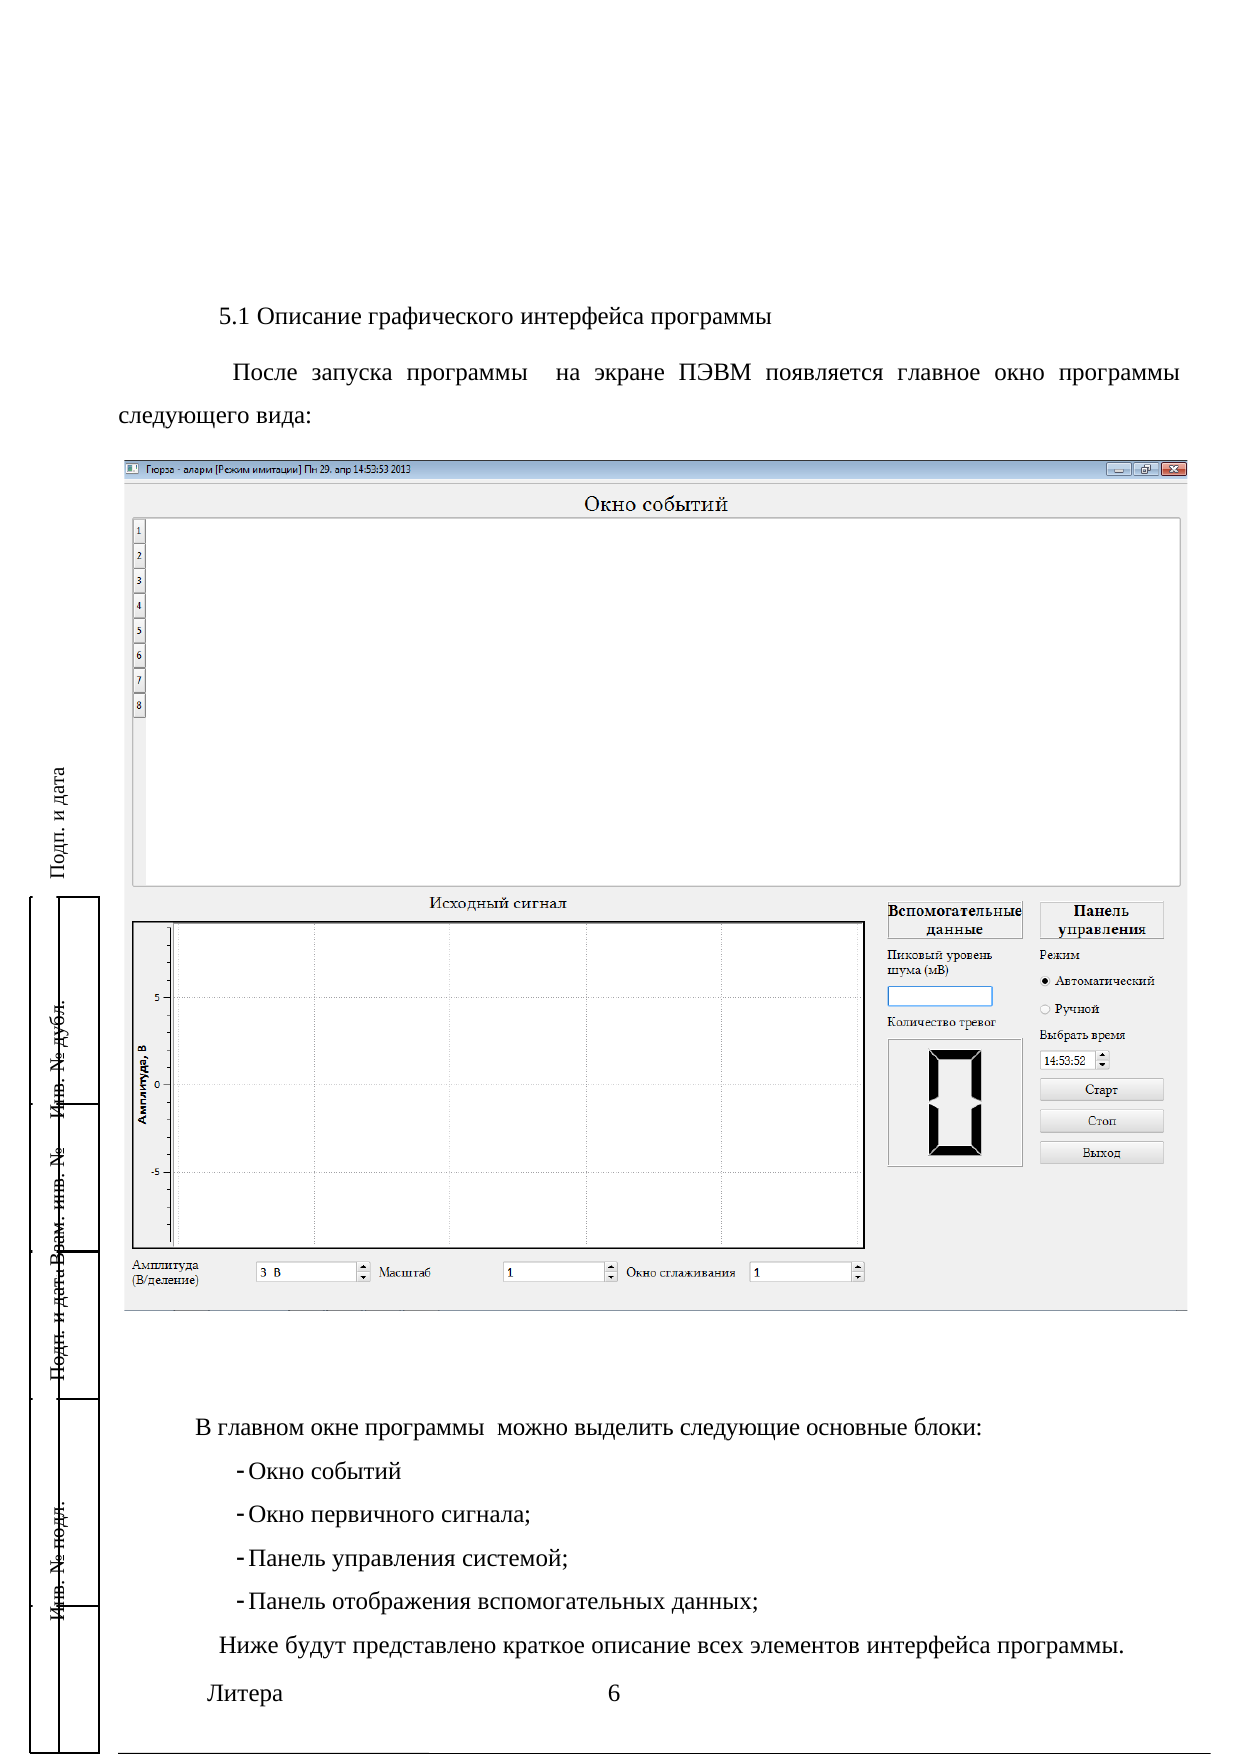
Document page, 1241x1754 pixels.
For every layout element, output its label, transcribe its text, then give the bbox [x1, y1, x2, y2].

list Панель отображения вспомогательных данных; [236, 1586, 1181, 1615]
text После запуска программы на экране ПЭВМ появляется главное окно программы следующего вида: [118, 357, 1181, 429]
picture [124, 460, 1188, 1311]
list Окно первичного сигнала; [236, 1499, 1181, 1528]
subtitle Описание графического интерфейса программы [136, 301, 1181, 330]
list Панель управления системой; [236, 1543, 1181, 1572]
text Ниже будут представлено краткое описание всех элементов интерфейса программы. [118, 1630, 1181, 1659]
list Окно событий [236, 1456, 1181, 1485]
text В главном окне программы можно выделить следующие основные блоки: [118, 1412, 1181, 1441]
